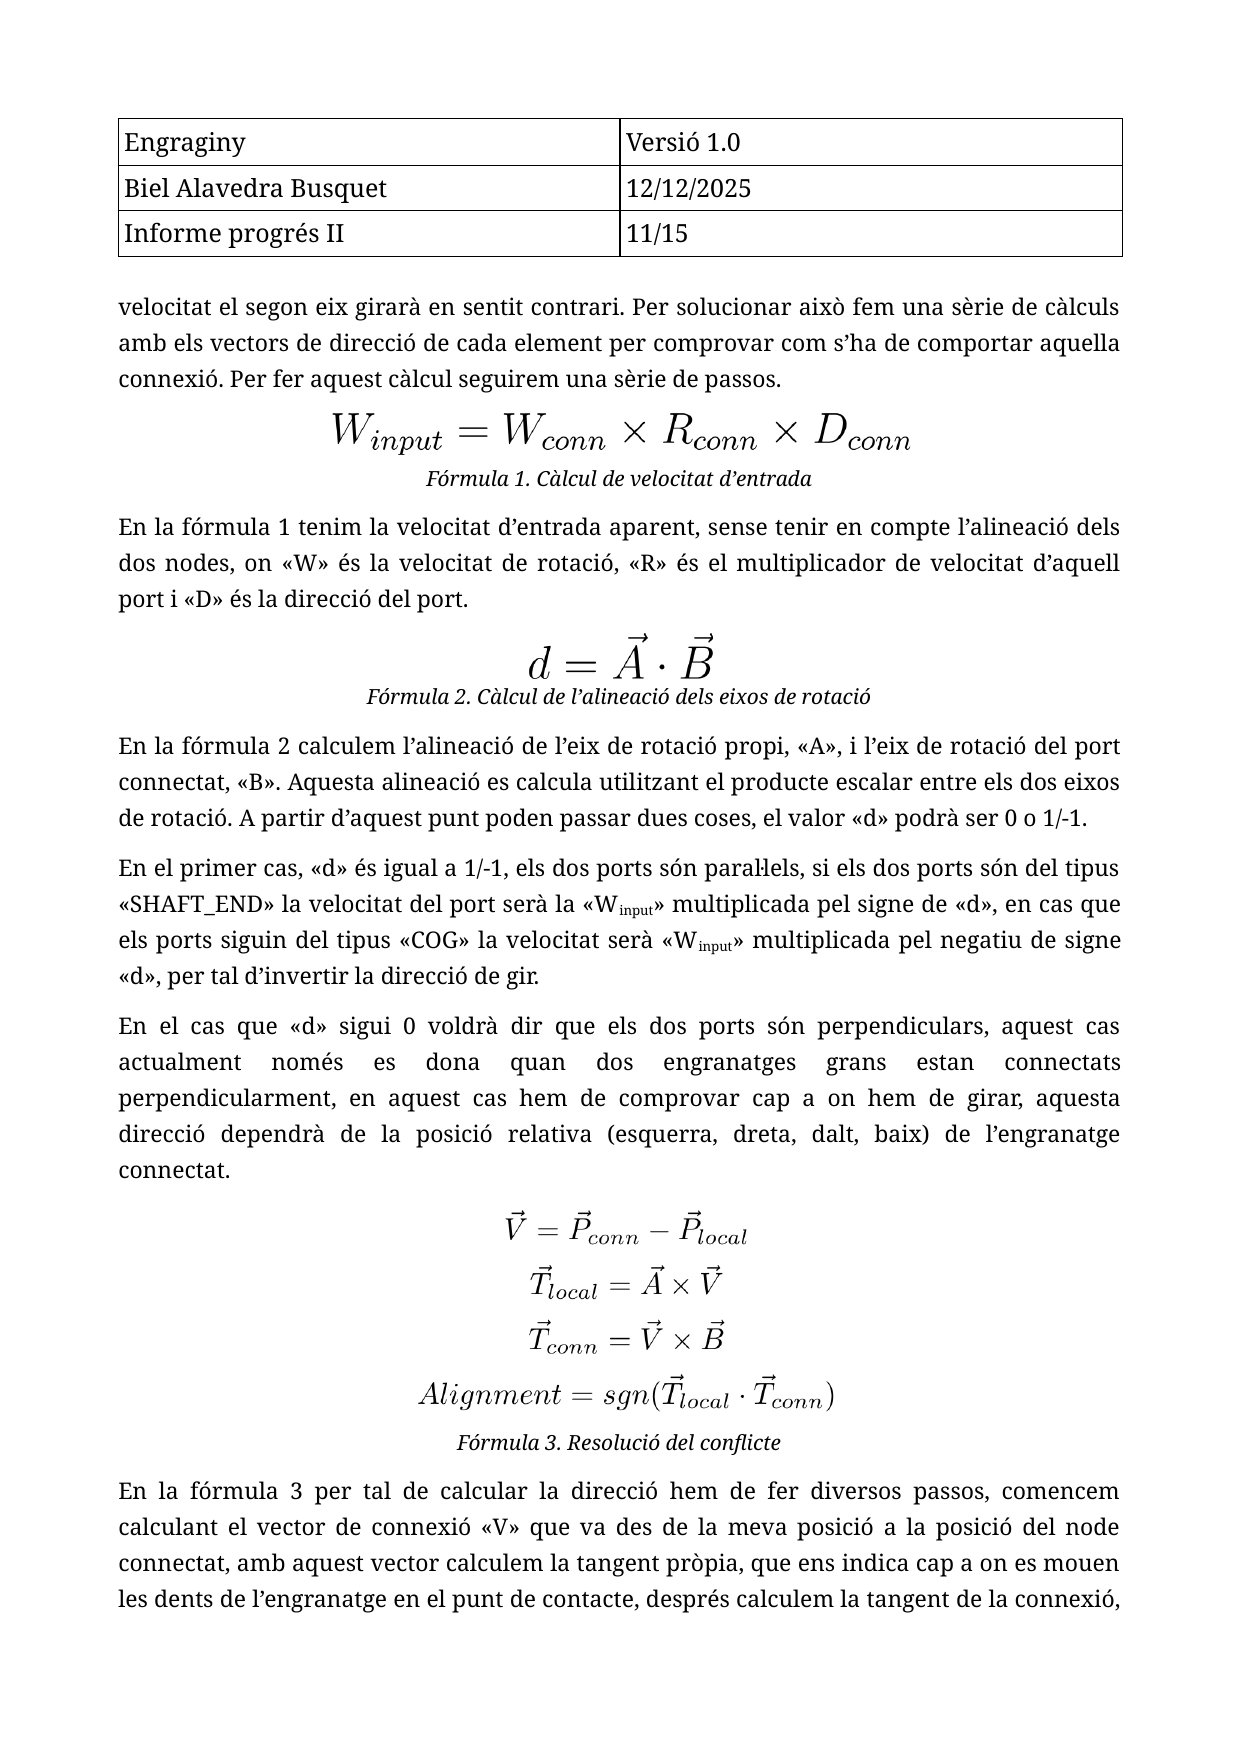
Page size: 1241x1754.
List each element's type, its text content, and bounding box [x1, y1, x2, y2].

text En la fórmula 2 calculem l’alineació de l’eix de rotació propi, «A», i l’eix de rotació del port connectat, «B». Aquesta alineació es calcula utilitzant el producte escalar entre els dos eixos de rotació. A partir d’aquest punt poden passar dues coses, el valor «d» podrà ser 0 o 1/-1. [118, 729, 1122, 833]
text Fórmula 3. Resolució del conflicte [118, 1204, 1122, 1457]
text Fórmula 2. Càlcul de l’alineació dels eixos de rotació [118, 633, 1122, 711]
picture [330, 413, 911, 455]
text velocitat el segon eix girarà en sentit contrari. Per solucionar això fem una sèrie de càlculs amb els vectors de direcció de cada element per comprovar com s’ha de comportar aquella connexió. Per fer aquest càlcul seguirem una sèrie de passos. [118, 291, 1122, 394]
text En el cas que «d» sigui 0 voldrà dir que els dos ports són perpendiculars, aquest cas actualment només es dona quan dos engranatges grans estan connectats perpendicularment, en aquest cas hem de comprovar cap a on hem de girar, aquesta direcció dependrà de la posició relativa (esquerra, dreta, dalt, baix) de l’engranatge connectat. [118, 1010, 1122, 1185]
picture [391, 1195, 849, 1424]
picture [527, 633, 713, 679]
text En la fórmula 3 per tal de calcular la direcció hem de fer diversos passos, comencem calculant el vector de connexió «V» que va des de la meva posició a la posició del node connectat, amb aquest vector calculem la tangent pròpia, que ens indica cap a on es mouen les dents de l’engranatge en el punt de contacte, després calculem la tangent de la connexió, [118, 1475, 1122, 1614]
text En la fórmula 1 tenim la velocitat d’entrada aparent, sense tenir en compte l’alineació dels dos nodes, on «W» és la velocitat de rotació, «R» és el multiplicador de velocitat d’aquell port i «D» és la direcció del port. [118, 511, 1122, 614]
text Fórmula 1. Càlcul de velocitat d’entrada [118, 464, 1122, 492]
text En el primer cas, «d» és igual a 1/-1, els dos ports són paral·lels, si els dos ports són del tipus «SHAFT_END» la velocitat del port serà la «Winput» multiplicada pel signe de «d», en cas que els ports siguin del tipus «COG» la velocitat serà «Winput» multiplicada pel negatiu de signe «d», per tal d’invertir la direcció de gir. [118, 852, 1122, 991]
